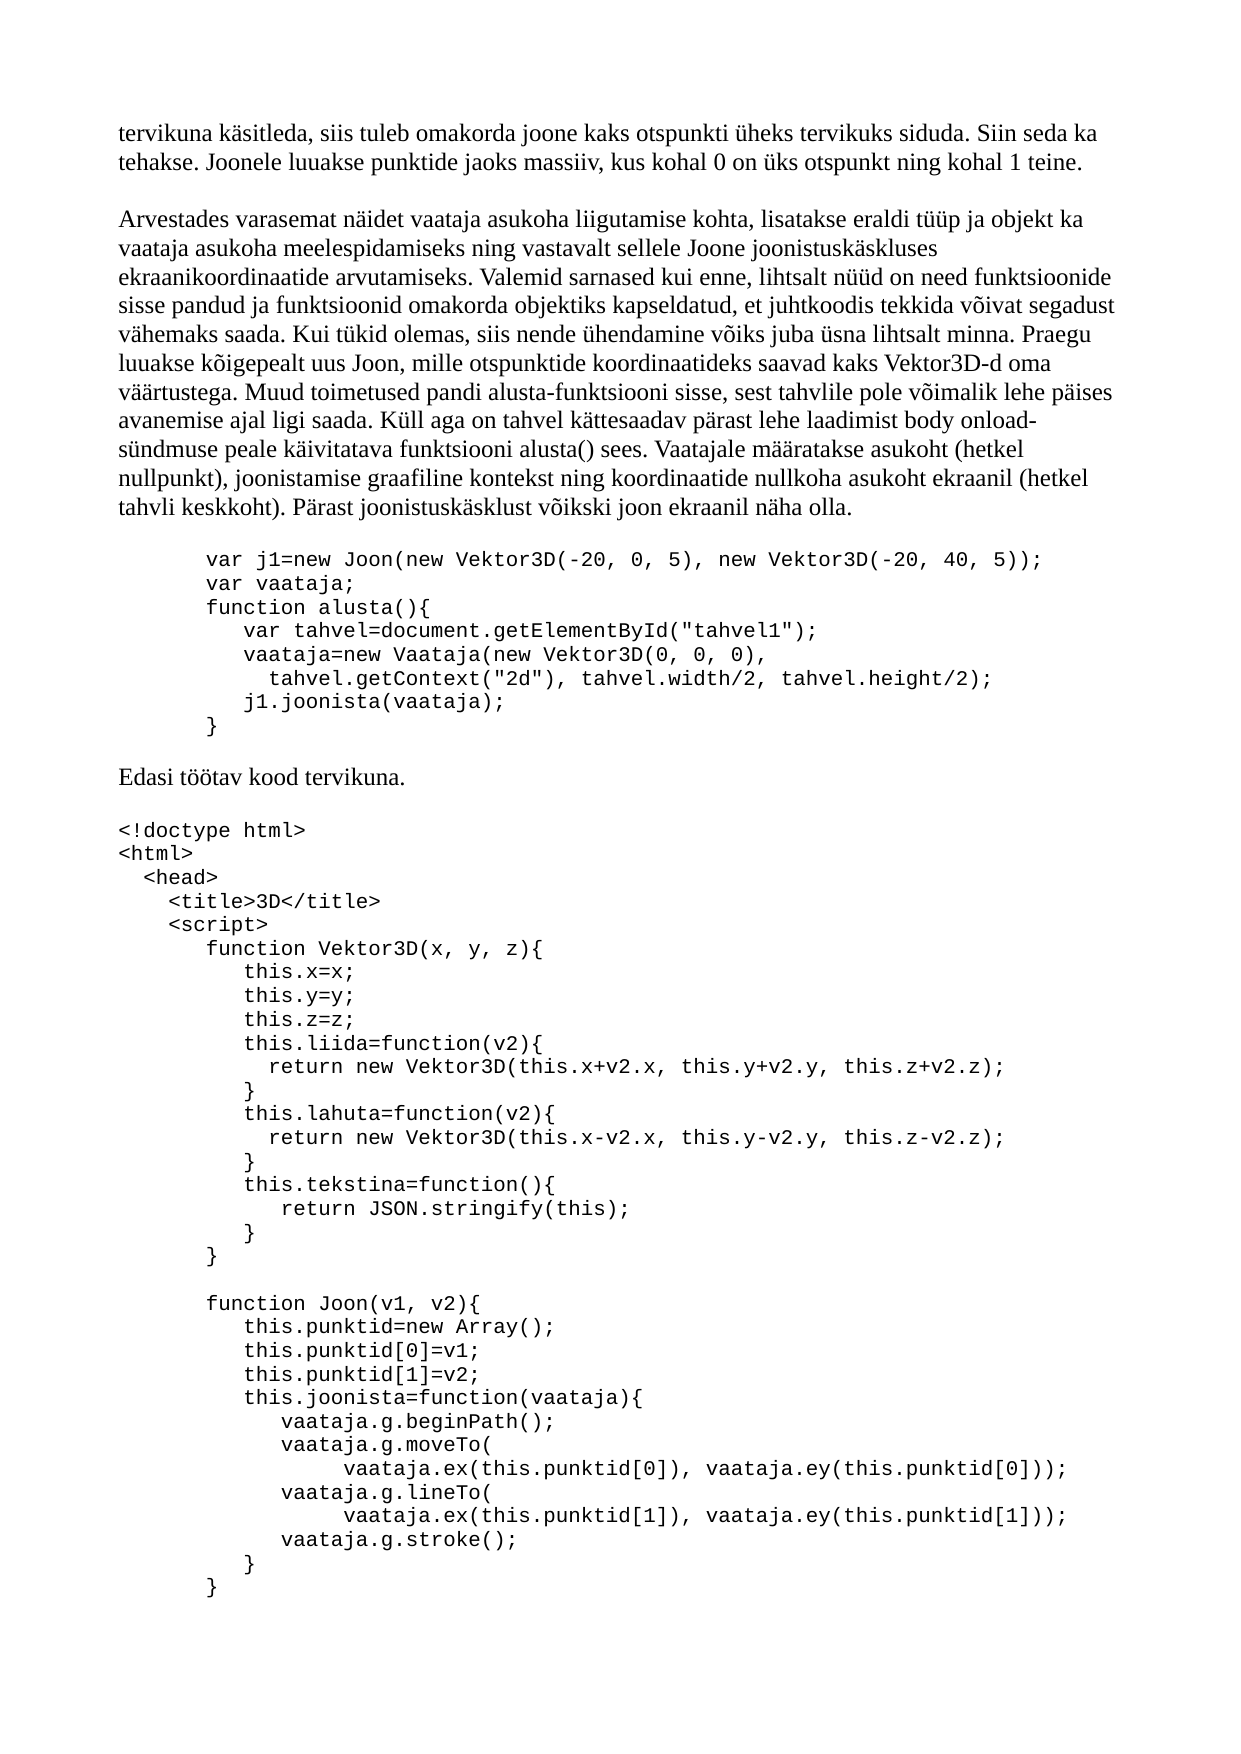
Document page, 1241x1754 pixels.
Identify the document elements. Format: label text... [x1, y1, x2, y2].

text <!doctype html> [118, 820, 1122, 843]
text this.punktid[1]=v2; [118, 1363, 1122, 1387]
text <script> [118, 914, 1122, 938]
text this.x=x; [118, 962, 1122, 985]
text return new Vektor3D(this.x+v2.x, this.y+v2.y, this.z+v2.z); [118, 1056, 1122, 1080]
text <html> [118, 843, 1122, 867]
text tervikuna käsitleda, siis tuleb omakorda joone kaks otspunkti üheks tervikuks siduda. Siin seda ka tehakse. Joonele luuakse punktide jaoks massiiv, kus kohal 0 on üks otspunkt ning kohal 1 teine. [118, 118, 1122, 176]
text } [118, 1576, 1122, 1600]
text this.liida=function(v2){ [118, 1032, 1122, 1056]
text vaataja.g.moveTo( [118, 1434, 1122, 1458]
text function alusta(){ [118, 597, 1122, 620]
text } [118, 1245, 1122, 1269]
text this.punktid=new Array(); [118, 1316, 1122, 1340]
text return new Vektor3D(this.x-v2.x, this.y-v2.y, this.z-v2.z); [118, 1127, 1122, 1151]
text this.joonista=function(vaataja){ [118, 1387, 1122, 1411]
text } [118, 1553, 1122, 1576]
text tahvel.getContext("2d"), tahvel.width/2, tahvel.height/2); [118, 668, 1122, 691]
text Edasi töötav kood tervikuna. [118, 762, 1122, 791]
text var j1=new Joon(new Vektor3D(-20, 0, 5), new Vektor3D(-20, 40, 5)); [118, 549, 1122, 573]
text <title>3D</title> [118, 891, 1122, 914]
text vaataja.ex(this.punktid[1]), vaataja.ey(this.punktid[1])); [118, 1505, 1122, 1529]
text this.z=z; [118, 1009, 1122, 1032]
text } [118, 1151, 1122, 1174]
text } [118, 1222, 1122, 1245]
text this.tekstina=function(){ [118, 1174, 1122, 1198]
text } [118, 715, 1122, 738]
text var tahvel=document.getElementById("tahvel1"); [118, 620, 1122, 644]
text vaataja=new Vaataja(new Vektor3D(0, 0, 0), [118, 644, 1122, 668]
text j1.joonista(vaataja); [118, 691, 1122, 715]
text this.y=y; [118, 985, 1122, 1009]
text function Joon(v1, v2){ [118, 1293, 1122, 1316]
text Arvestades varasemat näidet vaataja asukoha liigutamise kohta, lisatakse eraldi tüüp ja objekt ka vaataja asukoha meelespidamiseks ning vastavalt sellele Joone joonistuskäskluses ekraanikoordinaatide arvutamiseks. Valemid sarnased kui enne, lihtsalt nüüd on need funktsioonide sisse pandud ja funktsioonid omakorda objektiks kapseldatud, et juhtkoodis tekkida võivat segadust vähemaks saada. Kui tükid olemas, siis nende ühendamine võiks juba üsna lihtsalt minna. Praegu luuakse kõigepealt uus Joon, mille otspunktide koordinaatideks saavad kaks Vektor3D-d oma väärtustega. Muud toimetused pandi alusta-funktsiooni sisse, sest tahvlile pole võimalik lehe päises avanemise ajal ligi saada. Küll aga on tahvel kättesaadav pärast lehe laadimist body onload-sündmuse peale käivitatava funktsiooni alusta() sees. Vaatajale määratakse asukoht (hetkel nullpunkt), joonistamise graafiline kontekst ning koordinaatide nullkoha asukoht ekraanil (hetkel tahvli keskkoht). Pärast joonistuskäsklust võikski joon ekraanil näha olla. [118, 204, 1122, 521]
text vaataja.g.stroke(); [118, 1529, 1122, 1553]
text vaataja.ex(this.punktid[0]), vaataja.ey(this.punktid[0])); [118, 1458, 1122, 1482]
text this.punktid[0]=v1; [118, 1340, 1122, 1363]
text this.lahuta=function(v2){ [118, 1103, 1122, 1127]
text vaataja.g.beginPath(); [118, 1411, 1122, 1434]
text return JSON.stringify(this); [118, 1198, 1122, 1222]
text vaataja.g.lineTo( [118, 1482, 1122, 1505]
text function Vektor3D(x, y, z){ [118, 938, 1122, 962]
text <head> [118, 867, 1122, 891]
text var vaataja; [118, 573, 1122, 597]
text } [118, 1080, 1122, 1103]
